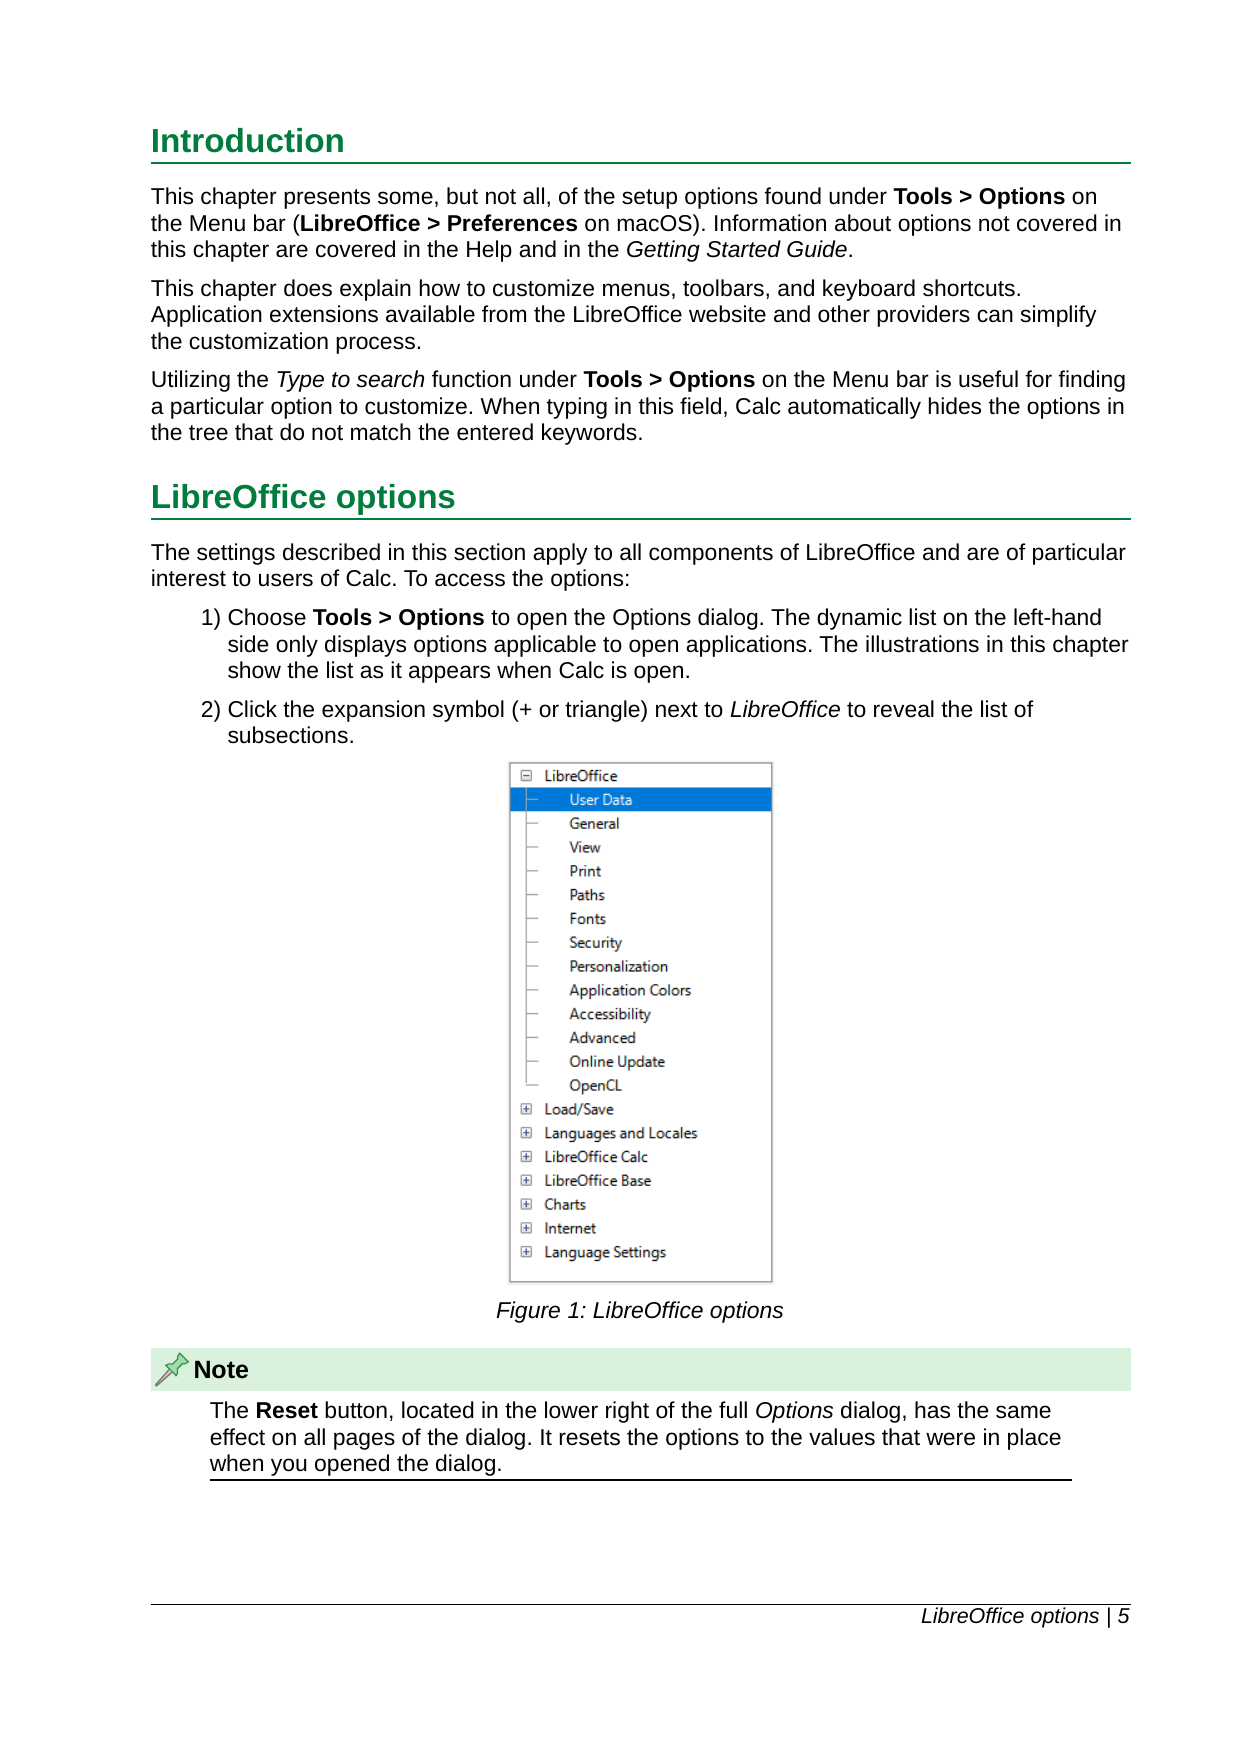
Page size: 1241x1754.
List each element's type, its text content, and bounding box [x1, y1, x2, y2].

subtitle Note [151, 1348, 1131, 1391]
list Click the expansion symbol (+ or triangle) next to LibreOffice to reveal the list of subsections. [227, 696, 1131, 748]
subtitle Introduction [151, 121, 1131, 162]
text This chapter presents some, but not all, of the setup options found under Tools > Options on the Menu bar (LibreOffice > Preferences on macOS). Information about options not covered in this chapter are covered in the Help and in the Getting Started Guide. [151, 183, 1131, 262]
text This chapter does explain how to customize menus, toolbars, and keyboard shortcuts. Application extensions available from the LibreOffice website and other providers can simplify the customization process. [151, 275, 1131, 354]
subtitle LibreOffice options [151, 477, 1131, 518]
text The Reset button, located in the lower right of the full Options dialog, has the same effect on all pages of the dialog. It resets the options to the values that were in place when you opened the dialog. [209, 1397, 1072, 1481]
list The settings described in this section apply to all components of LibreOffice and are of particular interest to users of Calc. To access the options: [151, 539, 1131, 592]
picture [507, 761, 775, 1285]
list Choose Tools > Options to open the Options dialog. The dynamic list on the left-hand side only displays options applicable to open applications. The illustrations in this chapter show the list as it appears when Calc is open. [227, 604, 1131, 683]
text Utilizing the Type to search function under Tools > Options on the Menu bar is useful for finding a particular option to customize. When typing in this field, Calc automatically hides the options in the tree that do not match the entered keywords. [151, 366, 1131, 446]
text Figure 1: LibreOffice options [496, 1297, 786, 1323]
